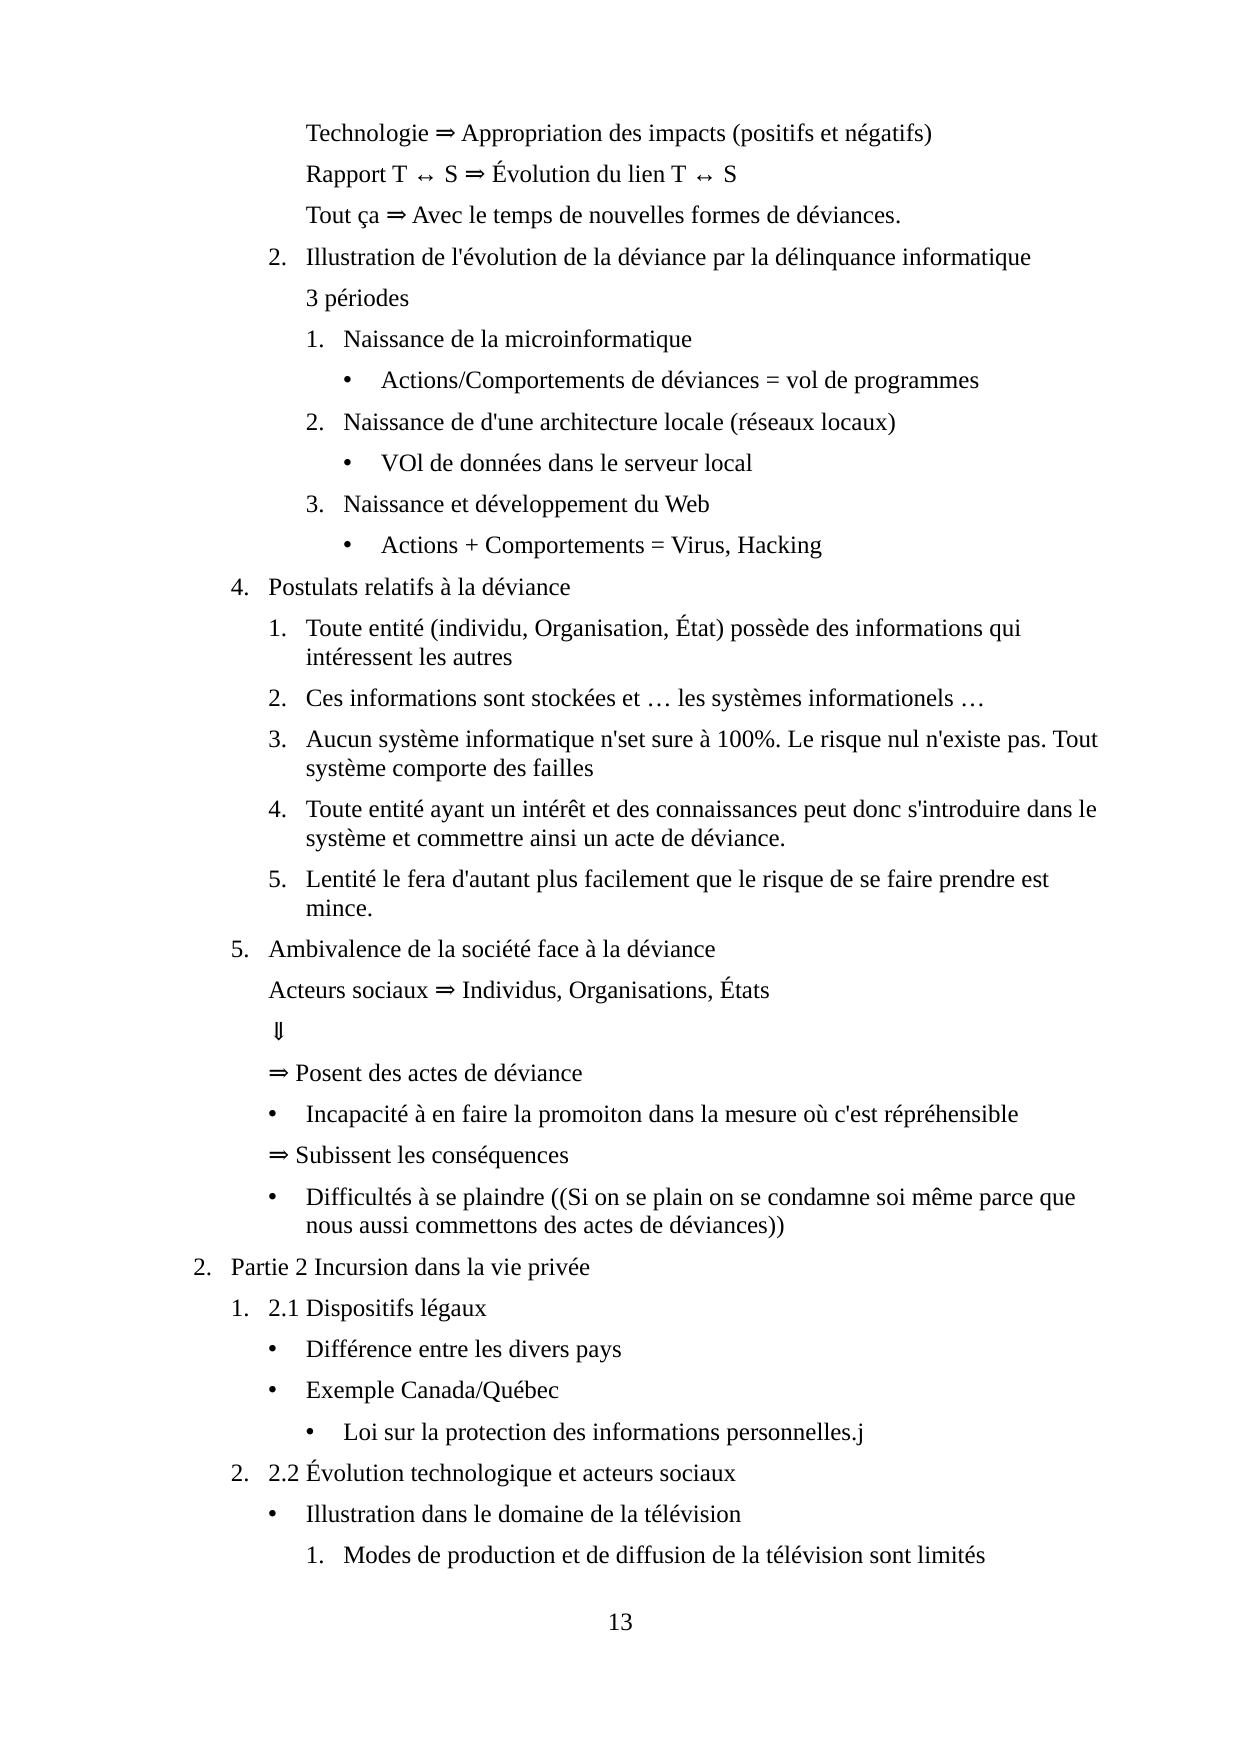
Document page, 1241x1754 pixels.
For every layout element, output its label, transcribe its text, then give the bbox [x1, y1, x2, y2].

list Naissance et développement du Web [306, 489, 1122, 518]
list ⇓ [231, 1017, 1122, 1046]
list Lentité le fera d'autant plus facilement que le risque de se faire prendre est mince. [268, 864, 1122, 922]
list Postulats relatifs à la déviance [231, 572, 1122, 601]
list Exemple Canada/Québec [268, 1376, 1122, 1404]
list Incapacité à en faire la promoiton dans la mesure où c'est répréhensible [268, 1099, 1122, 1128]
list 2.2 Évolution technologique et acteurs sociaux [231, 1458, 1122, 1487]
list Technologie ⇒ Appropriation des impacts (positifs et négatifs) [268, 118, 1122, 147]
list Difficultés à se plaindre ((Si on se plain on se condamne soi même parce que nous aussi commettons des actes de déviances)) [268, 1182, 1122, 1239]
list Naissance de la microinformatique [306, 324, 1122, 353]
list 3 périodes [268, 283, 1122, 312]
list ⇒ Posent des actes de déviance [231, 1058, 1122, 1087]
list Aucun système informatique n'set sure à 100%. Le risque nul n'existe pas. Tout système comporte des failles [268, 724, 1122, 782]
list Rapport T ↔ S ⇒ Évolution du lien T ↔ S [268, 159, 1122, 188]
list Tout ça ⇒ Avec le temps de nouvelles formes de déviances. [268, 201, 1122, 229]
list Illustration de l'évolution de la déviance par la délinquance informatique [268, 242, 1122, 271]
list Toute entité (individu, Organisation, État) possède des informations qui intéressent les autres [268, 613, 1122, 671]
list Différence entre les divers pays [268, 1334, 1122, 1363]
list Acteurs sociaux ⇒ Individus, Organisations, États [231, 976, 1122, 1004]
list Toute entité ayant un intérêt et des connaissances peut donc s'introduire dans le système et commettre ainsi un acte de déviance. [268, 794, 1122, 852]
list Naissance de d'une architecture locale (réseaux locaux) [306, 407, 1122, 436]
list VOl de données dans le serveur local [343, 448, 1122, 477]
list Ambivalence de la société face à la déviance [231, 934, 1122, 963]
list Partie 2 Incursion dans la vie privée [193, 1252, 1122, 1281]
list Actions + Comportements = Virus, Hacking [343, 531, 1122, 559]
list Ces informations sont stockées et … les systèmes informationels … [268, 683, 1122, 712]
list Illustration dans le domaine de la télévision [268, 1499, 1122, 1528]
list Actions/Comportements de déviances = vol de programmes [343, 366, 1122, 394]
list Loi sur la protection des informations personnelles.j [306, 1417, 1122, 1446]
list 2.1 Dispositifs légaux [231, 1293, 1122, 1322]
list ⇒ Subissent les conséquences [231, 1141, 1122, 1169]
list Modes de production et de diffusion de la télévision sont limités [306, 1541, 1122, 1569]
